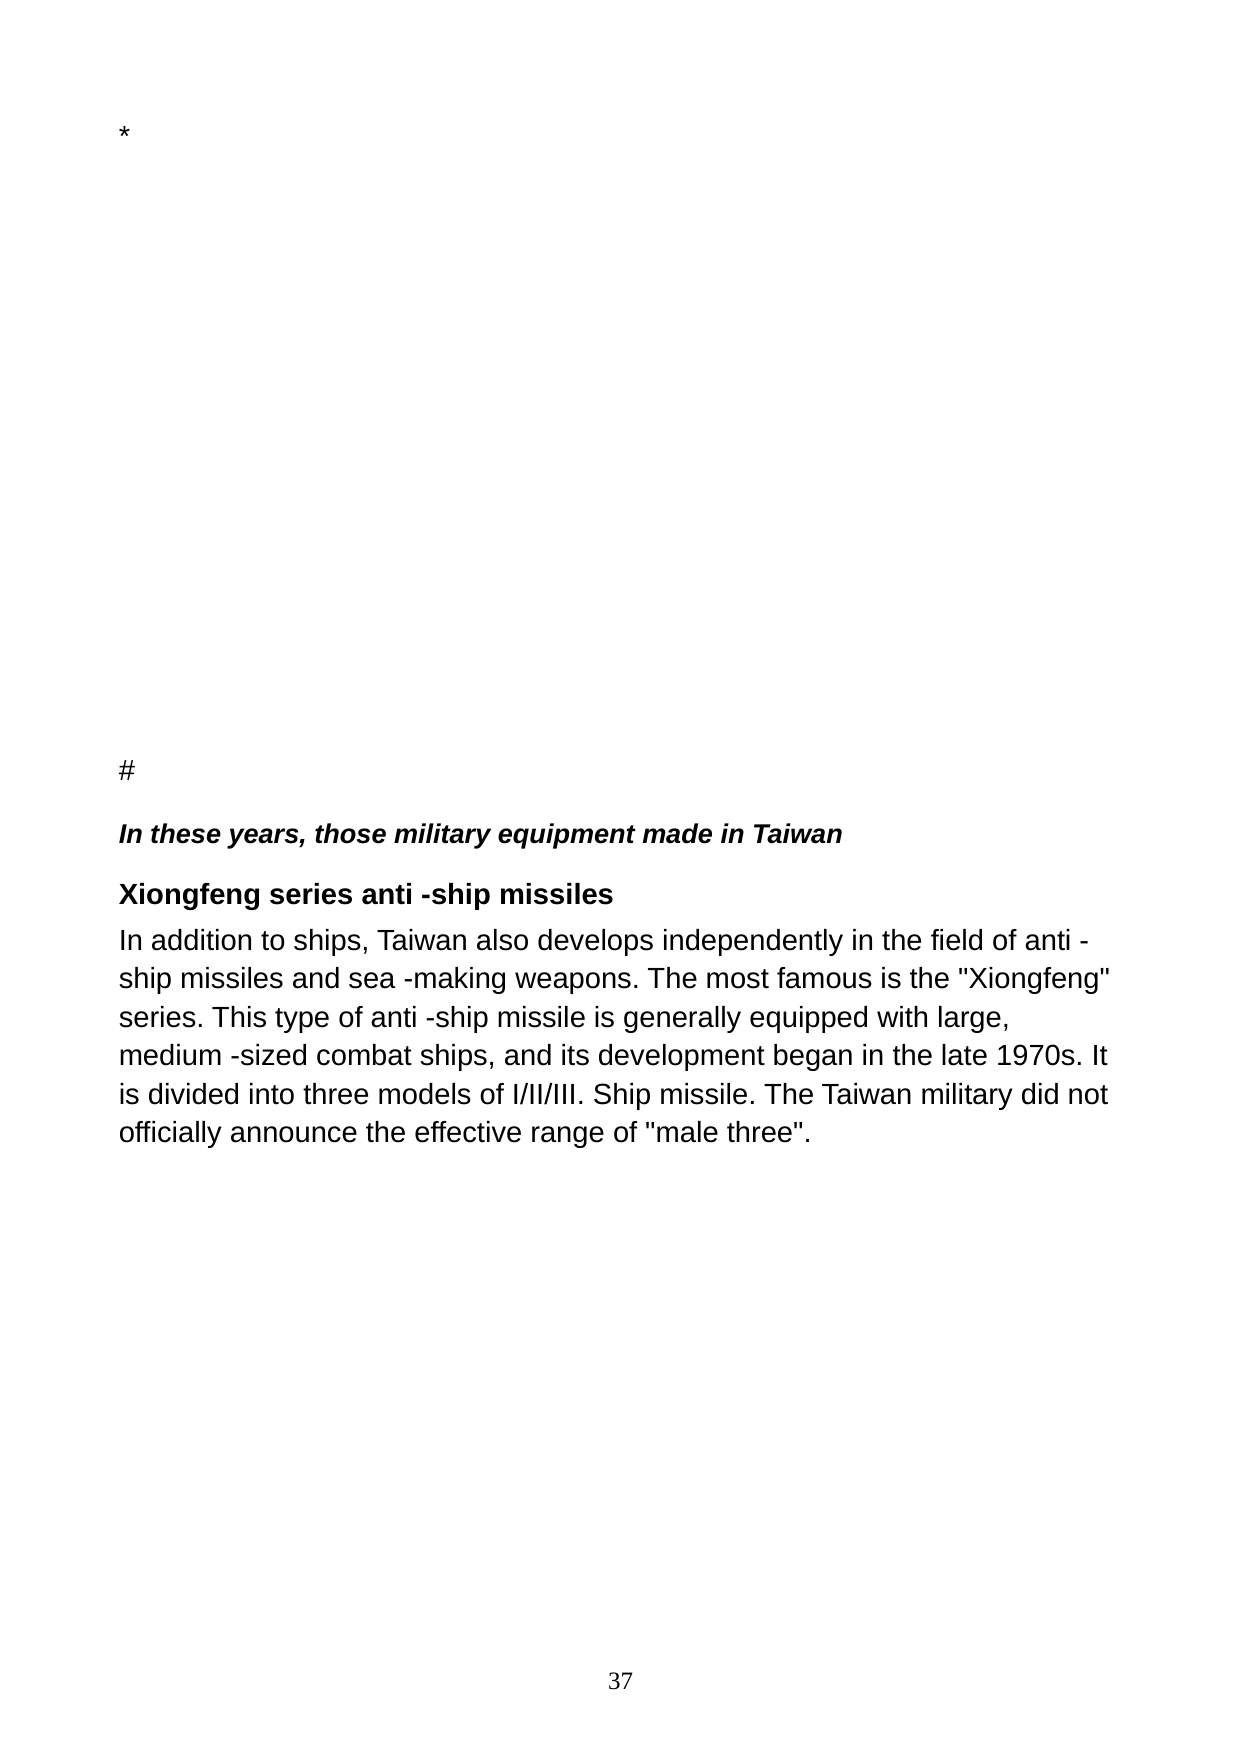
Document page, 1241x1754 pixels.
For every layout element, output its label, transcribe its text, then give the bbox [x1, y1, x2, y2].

text In addition to ships, Taiwan also develops independently in the field of anti -ship missiles and sea -making weapons. The most famous is the "Xiongfeng" series. This type of anti -ship missile is generally equipped with large, medium -sized combat ships, and its development began in the late 1970s. It is divided into three models of I/II/III. Ship missile. The Taiwan military did not officially announce the effective range of "male three". [118, 923, 1122, 1149]
subtitle Xiongfeng series anti -ship missiles [118, 877, 1122, 910]
text * # [118, 118, 1122, 786]
subtitle In these years, those military equipment made in Taiwan [118, 818, 1122, 849]
